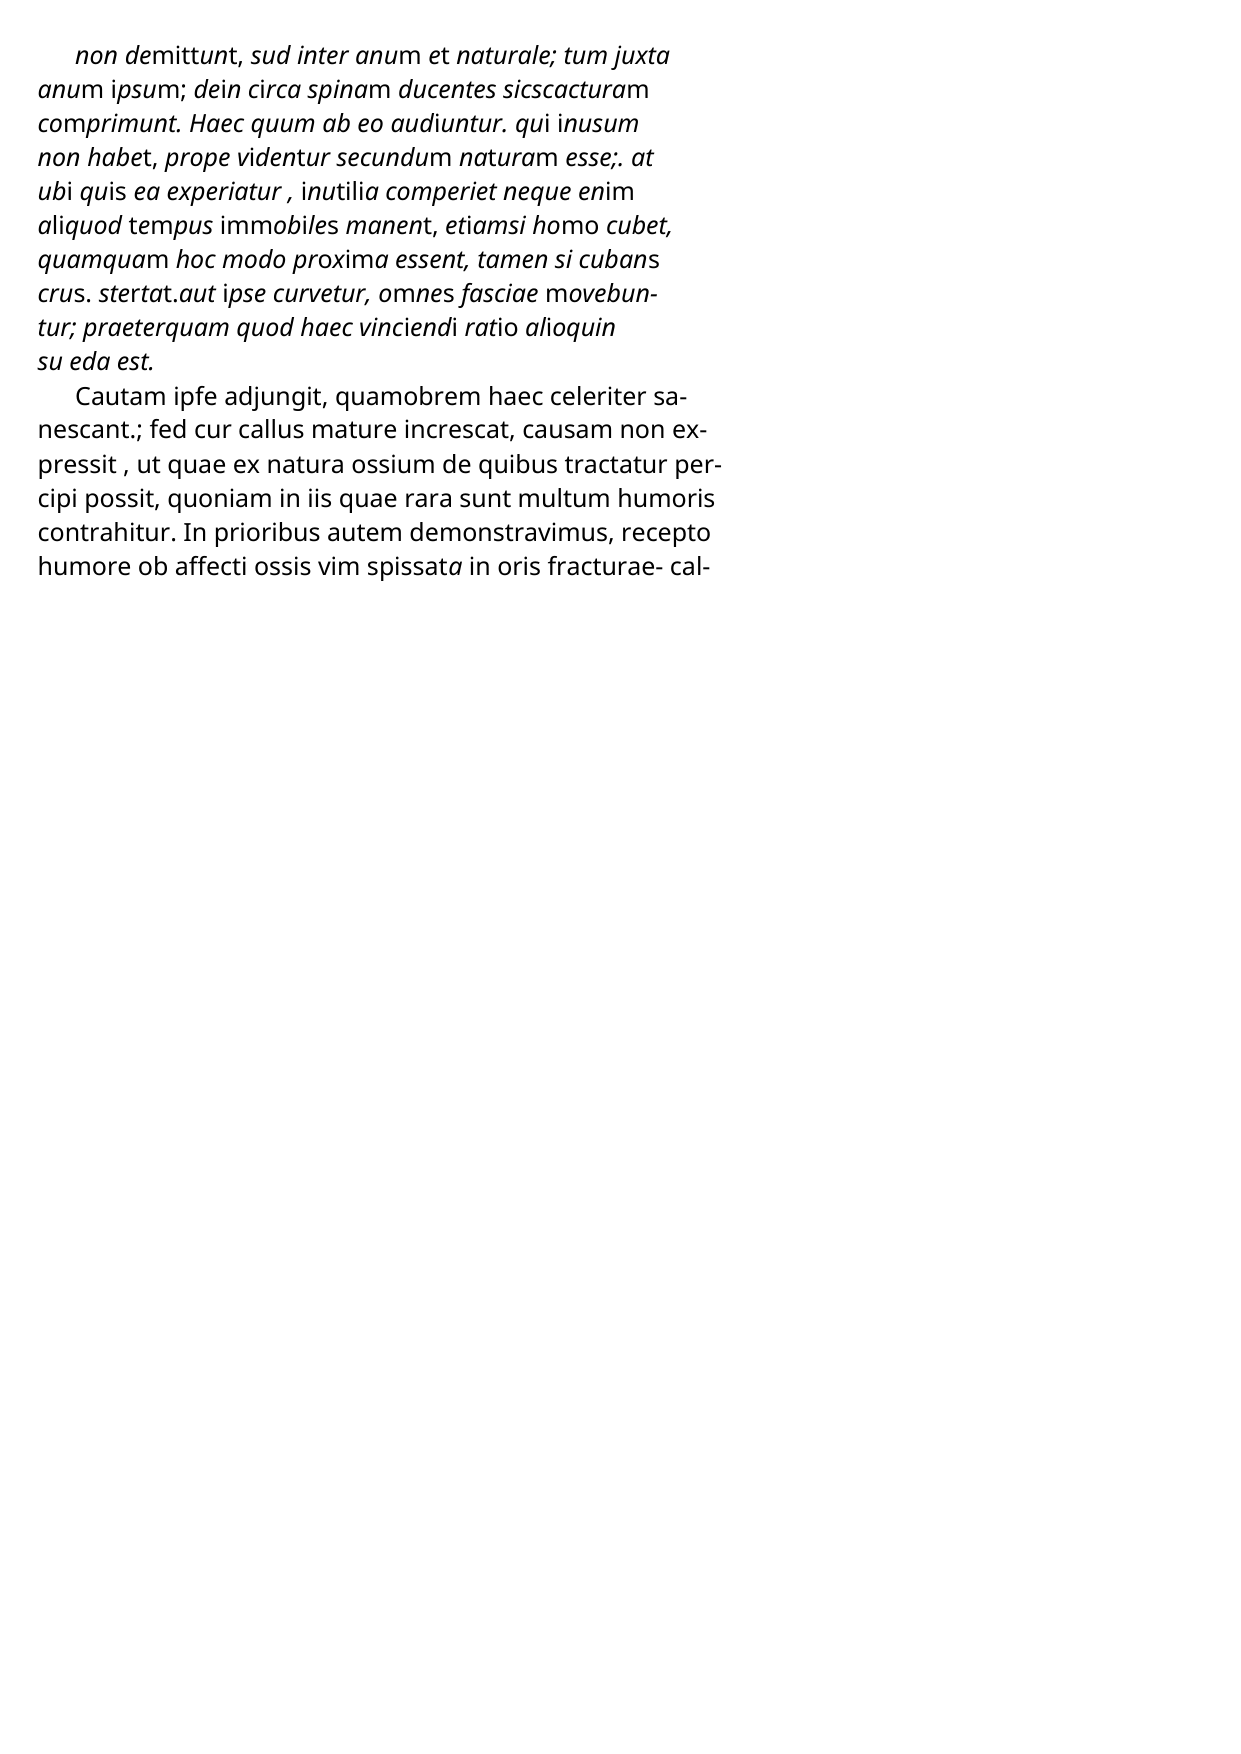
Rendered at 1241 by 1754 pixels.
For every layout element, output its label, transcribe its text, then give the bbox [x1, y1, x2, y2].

text Cautam ipfe adjungit, quamobrem haec celeriter sa- nescant.; fed cur callus mature increscat, causam non ex- pressit , ut quae ex natura ossium de quibus tractatur per- cipi possit, quoniam in iis quae rara sunt multum humoris contrahitur. In prioribus autem demonstravimus, recepto humore ob affecti ossis vim spissata in oris fracturae- cal- [37, 378, 1203, 582]
text non demittunt, sud inter anum et naturale; tum juxta anum ipsum; dein circa spinam ducentes sicscacturam comprimunt. Haec quum ab eo audiuntur. qui inusum non habet, prope videntur secundum naturam esse;. at ubi quis ea experiatur , inutilia comperiet neque enim aliquod tempus immobiles manent, etiamsi homo cubet, quamquam hoc modo proxima essent, tamen si cubans crus. stertat.aut ipse curvetur, omnes fasciae movebun- tur; praeterquam quod haec vinciendi ratio alioquin su eda est. [37, 37, 1203, 378]
